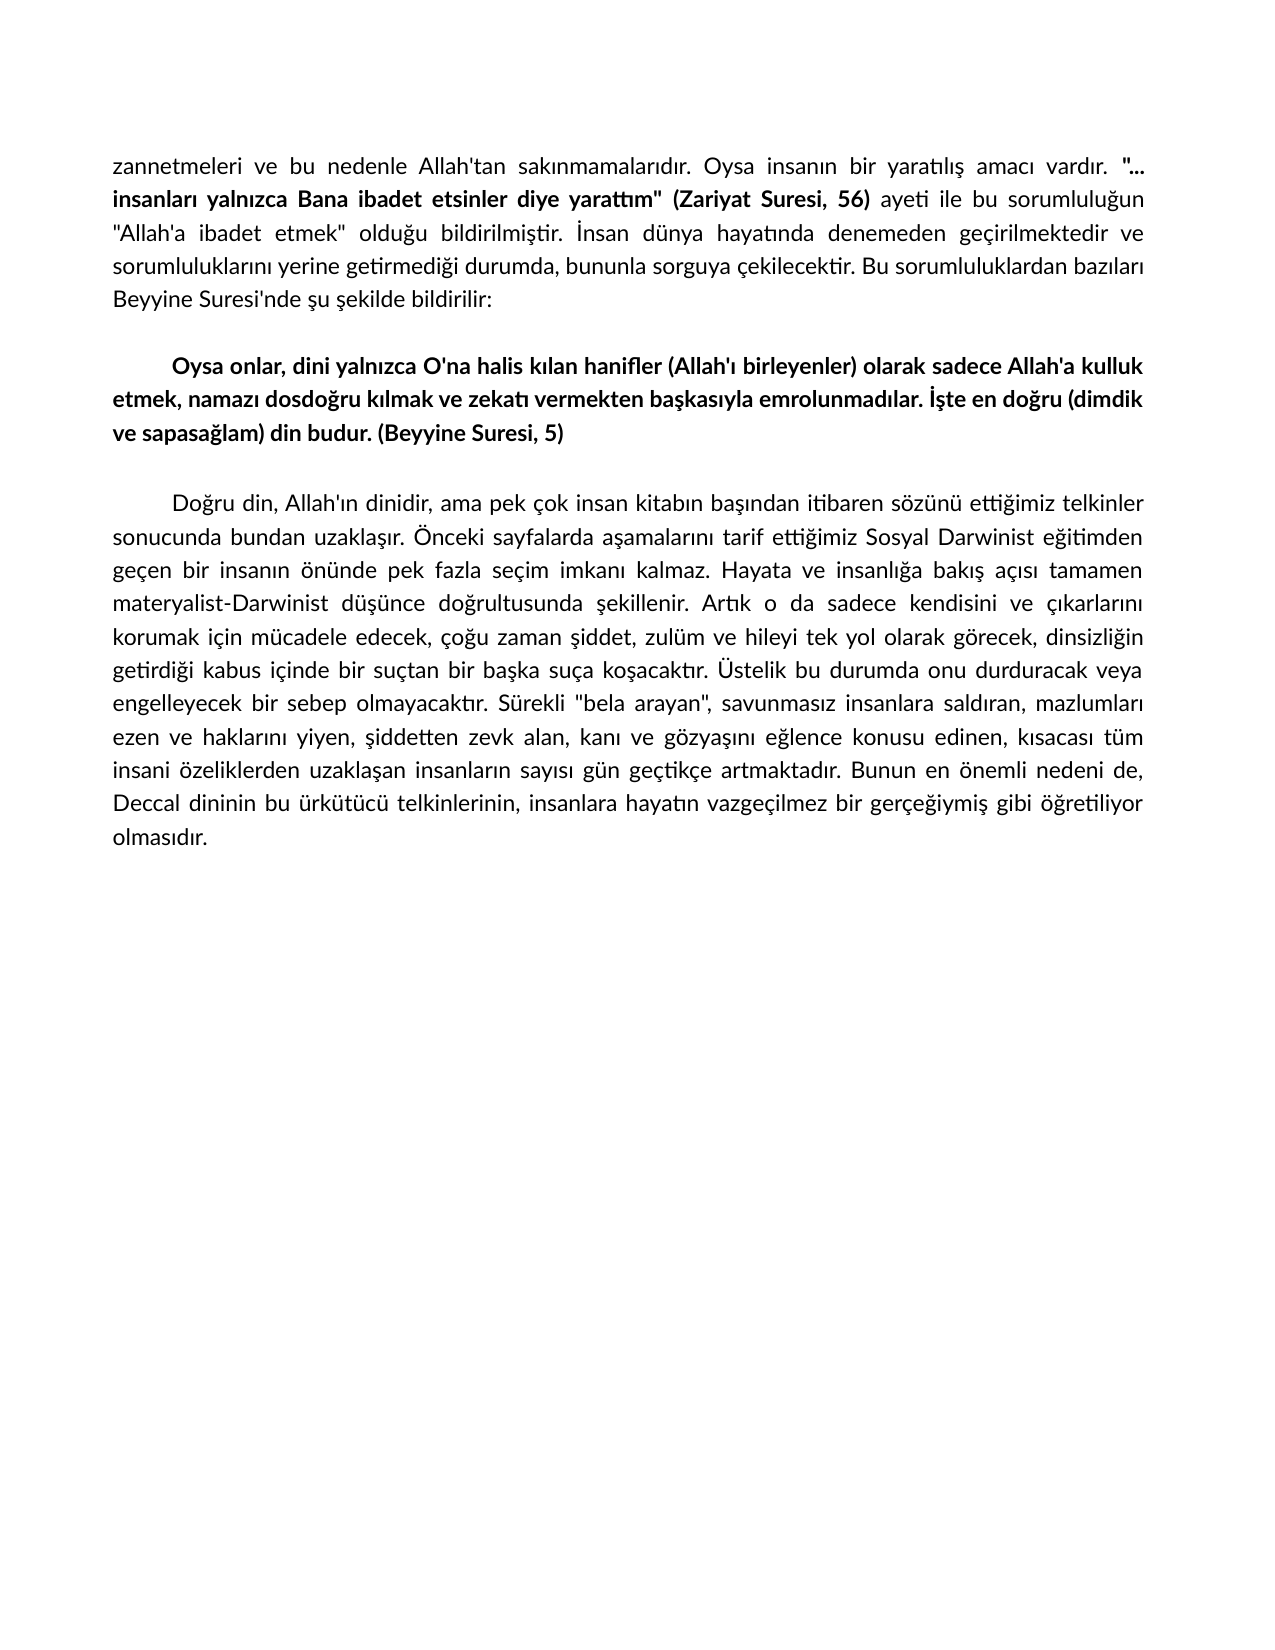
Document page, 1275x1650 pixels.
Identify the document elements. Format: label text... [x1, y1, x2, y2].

text zannetmeleri ve bu nedenle Allah'tan sakınmamalarıdır. Oysa insanın bir yaratılış amacı vardır. "... insanları yalnızca Bana ibadet etsinler diye yarattım" (Zariyat Suresi, 56) ayeti ile bu sorumluluğun "Allah'a ibadet etmek" olduğu bildirilmiştir. İnsan dünya hayatında denemeden geçirilmektedir ve sorumluluklarını yerine getirmediği durumda, bununla sorguya çekilecektir. Bu sorumluluklardan bazıları Beyyine Suresi'nde şu şekilde bildirilir: [112, 148, 1145, 314]
text Oysa onlar, dini yalnızca O'na halis kılan hanifler (Allah'ı birleyenler) olarak sadece Allah'a kulluk etmek, namazı dosdoğru kılmak ve zekatı vermekten başkasıyla emrolunmadılar. İşte en doğru (dimdik ve sapasağlam) din budur. (Beyyine Suresi, 5) [112, 348, 1145, 448]
text Doğru din, Allah'ın dinidir, ama pek çok insan kitabın başından itibaren sözünü ettiğimiz telkinler sonucunda bundan uzaklaşır. Önceki sayfalarda aşamalarını tarif ettiğimiz Sosyal Darwinist eğitimden geçen bir insanın önünde pek fazla seçim imkanı kalmaz. Hayata ve insanlığa bakış açısı tamamen materyalist-Darwinist düşünce doğrultusunda şekillenir. Artık o da sadece kendisini ve çıkarlarını korumak için mücadele edecek, çoğu zaman şiddet, zulüm ve hileyi tek yol olarak görecek, dinsizliğin getirdiği kabus içinde bir suçtan bir başka suça koşacaktır. Üstelik bu durumda onu durduracak veya engelleyecek bir sebep olmayacaktır. Sürekli "bela arayan", savunmasız insanlara saldıran, mazlumları ezen ve haklarını yiyen, şiddetten zevk alan, kanı ve gözyaşını eğlence konusu edinen, kısacası tüm insani özeliklerden uzaklaşan insanların sayısı gün geçtikçe artmaktadır. Bunun en önemli nedeni de, Deccal dininin bu ürkütücü telkinlerinin, insanlara hayatın vazgeçilmez bir gerçeğiymiş gibi öğretiliyor olmasıdır. [112, 485, 1145, 852]
